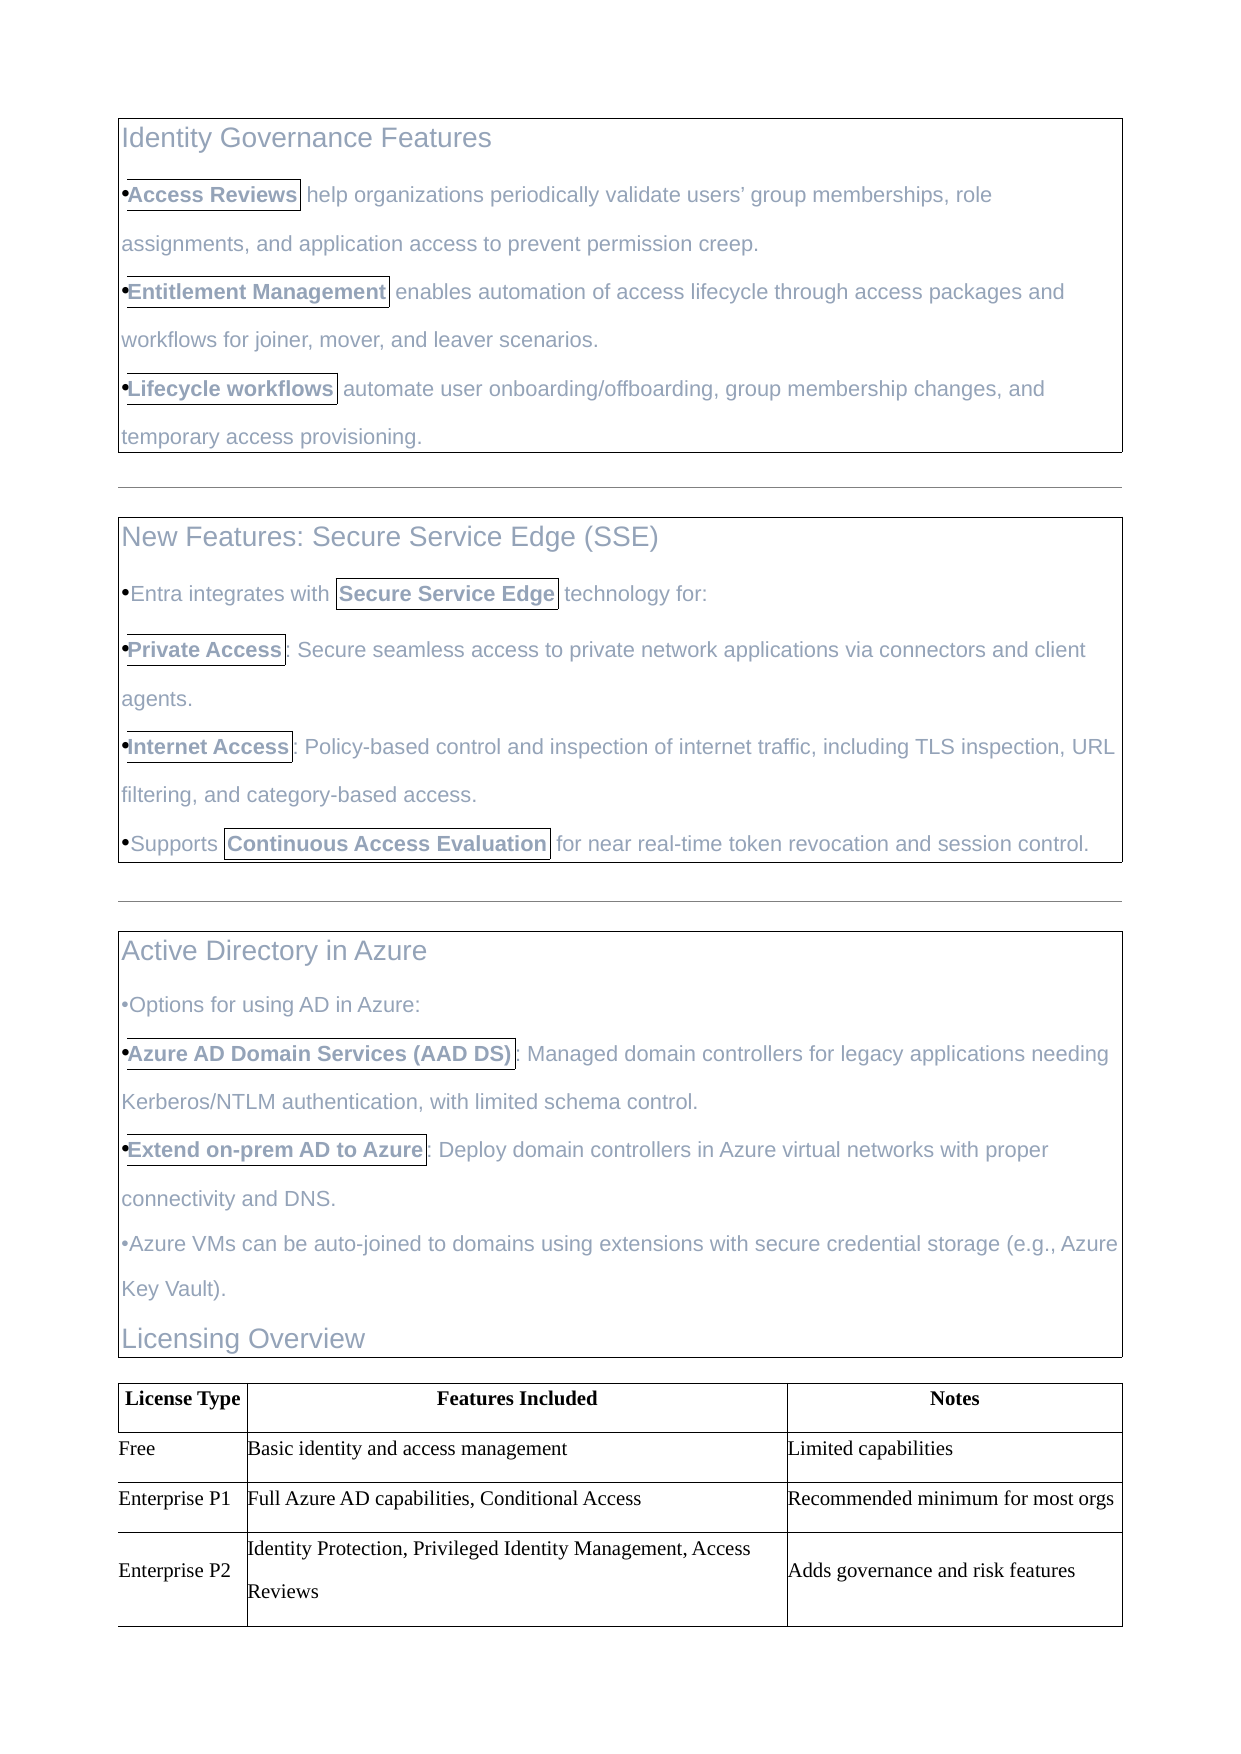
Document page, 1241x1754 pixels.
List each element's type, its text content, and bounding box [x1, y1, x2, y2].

table_header Features Included [248, 1384, 787, 1432]
subtitle Identity Governance Features [119, 119, 1122, 153]
list Internet Access: Policy-based control and inspection of internet traffic, including TLS inspection, URL filtering, and category-based access. [119, 728, 1122, 807]
table_cell Recommended minimum for most orgs [788, 1483, 1122, 1532]
list Extend on-prem AD to Azure: Deploy domain controllers in Azure virtual networks with proper connectivity and DNS. [119, 1131, 1122, 1211]
table_cell Free [118, 1433, 247, 1482]
subtitle New Features: Secure Service Edge (SSE) [119, 518, 1122, 552]
list Lifecycle workflows automate user onboarding/offboarding, group membership changes, and temporary access provisioning. [119, 370, 1122, 452]
table_cell Identity Protection, Privileged Identity Management, Access Reviews [248, 1533, 787, 1626]
subtitle Active Directory in Azure [119, 932, 1122, 966]
table_header License Type [119, 1384, 247, 1432]
table_cell Adds governance and risk features [788, 1533, 1122, 1626]
table_cell Limited capabilities [788, 1433, 1122, 1482]
list Private Access: Secure seamless access to private network applications via connectors and client agents. [119, 631, 1122, 711]
list Entra integrates with Secure Service Edge technology for: [119, 575, 1122, 609]
list Access Reviews help organizations periodically validate users’ group memberships, role assignments, and application access to prevent permission creep. [119, 176, 1122, 256]
table_cell Basic identity and access management [248, 1433, 787, 1482]
subtitle Licensing Overview [119, 1318, 1122, 1357]
table_header Notes [788, 1384, 1122, 1432]
list Options for using AD in Azure: [119, 989, 1122, 1017]
table_cell Enterprise P1 [118, 1483, 247, 1532]
list Azure AD Domain Services (AAD DS): Managed domain controllers for legacy applications needing Kerberos/NTLM authentication, with limited schema control. [119, 1034, 1122, 1114]
list Supports Continuous Access Evaluation for near real-time token revocation and session control. [119, 824, 1122, 862]
list Entitlement Management enables automation of access lifecycle through access packages and workflows for joiner, mover, and leaver scenarios. [119, 273, 1122, 353]
table_cell Enterprise P2 [118, 1533, 247, 1626]
list Azure VMs can be auto-joined to domains using extensions with secure credential storage (e.g., Azure Key Vault). [119, 1228, 1122, 1301]
table_cell Full Azure AD capabilities, Conditional Access [248, 1483, 787, 1532]
